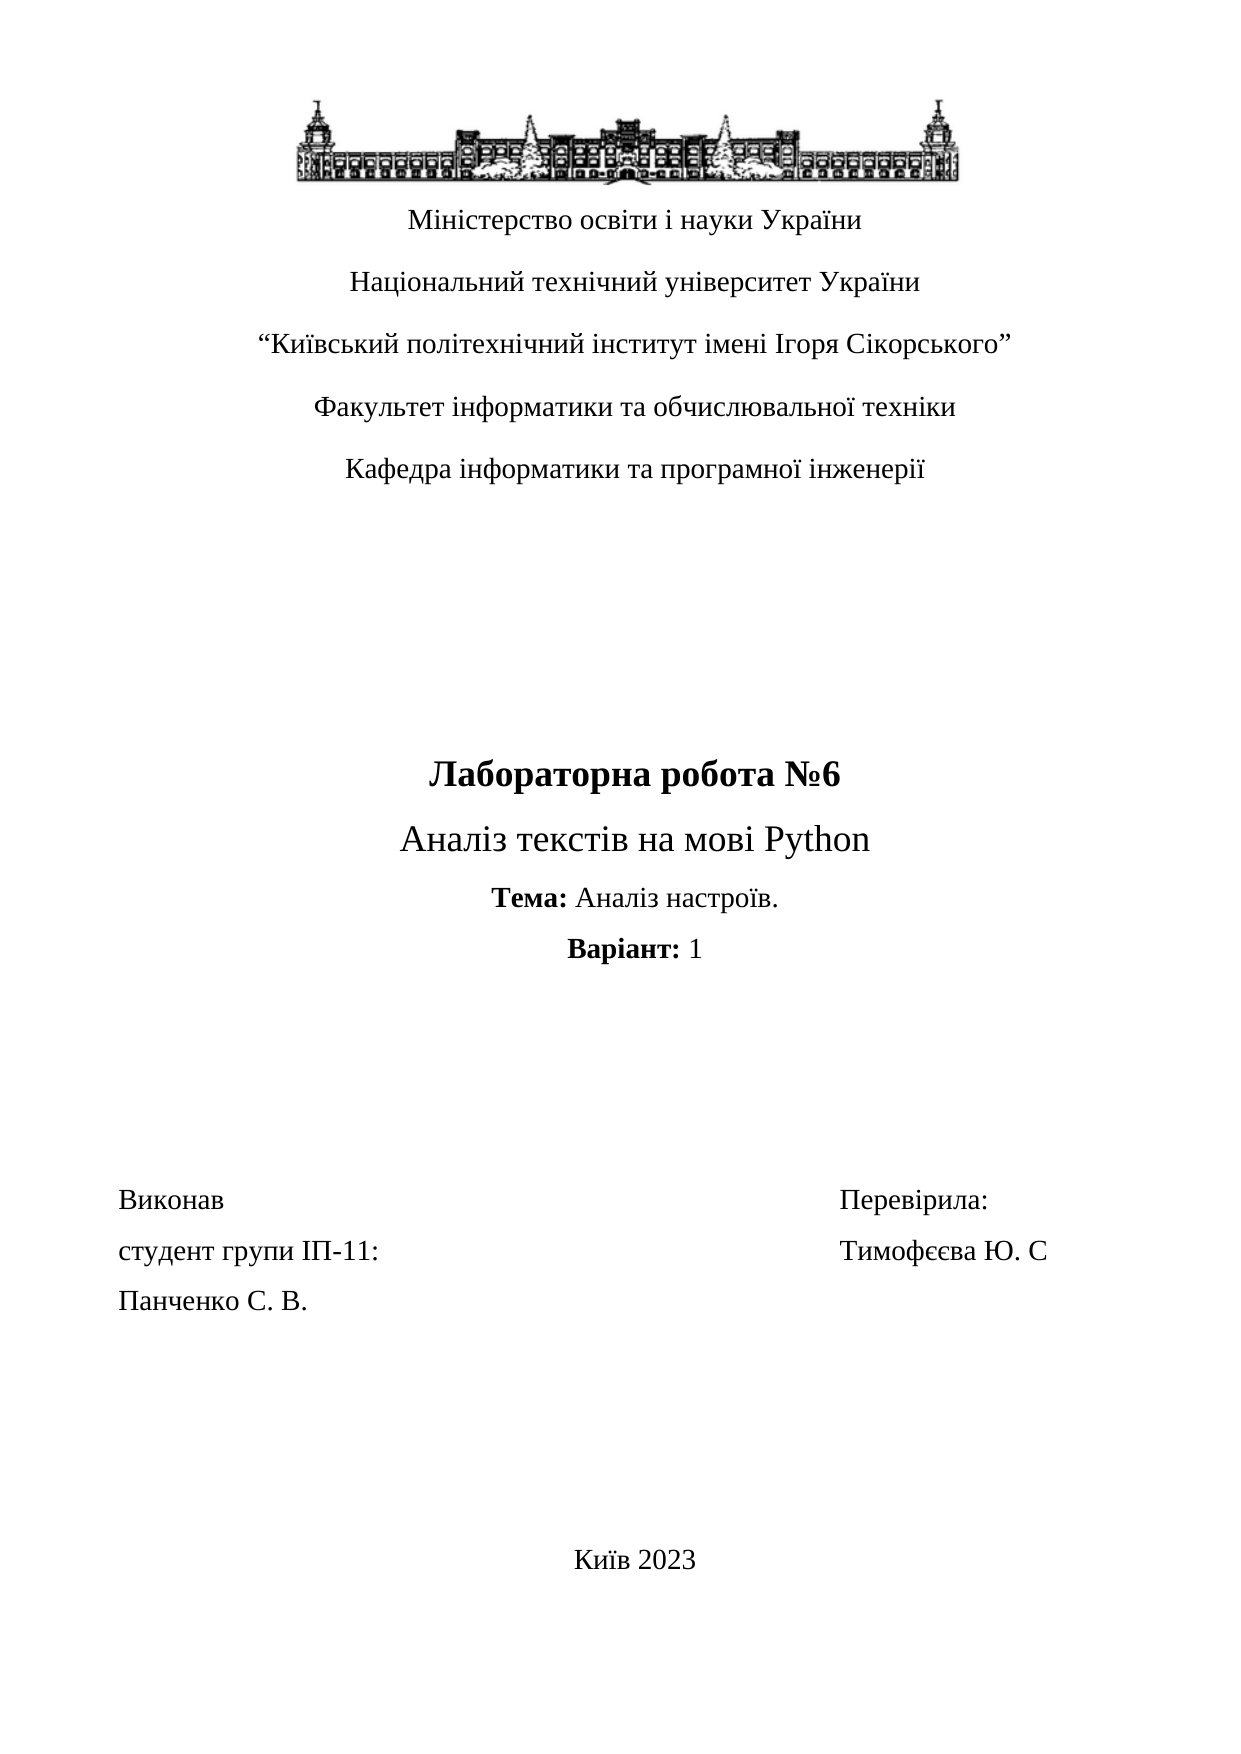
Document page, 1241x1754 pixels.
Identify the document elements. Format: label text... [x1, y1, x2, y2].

text Варіант: 1 [118, 931, 1152, 964]
text Виконав Перевірила: [118, 1182, 1152, 1216]
text студент групи ІП-11: Тимофєєва Ю. С [118, 1233, 1152, 1266]
text Київ 2023 [118, 1542, 1152, 1576]
text “Київський політехнічний інститут імені Ігоря Сікорського” [118, 326, 1152, 360]
text Національний технічний університет України [118, 264, 1152, 298]
text Міністерство освіти і науки України [118, 202, 1152, 236]
text Панченко С. В. [118, 1283, 1152, 1317]
text Тема: Аналіз настроїв. [118, 881, 1152, 914]
picture [259, 88, 1010, 189]
text Кафедра інформатики та програмної інженерії [118, 451, 1152, 484]
text Факультет інформатики та обчислювальної техніки [118, 389, 1152, 422]
text Лабораторна робота №6 [118, 751, 1152, 794]
text Аналіз текстів на мові Python [118, 816, 1152, 859]
